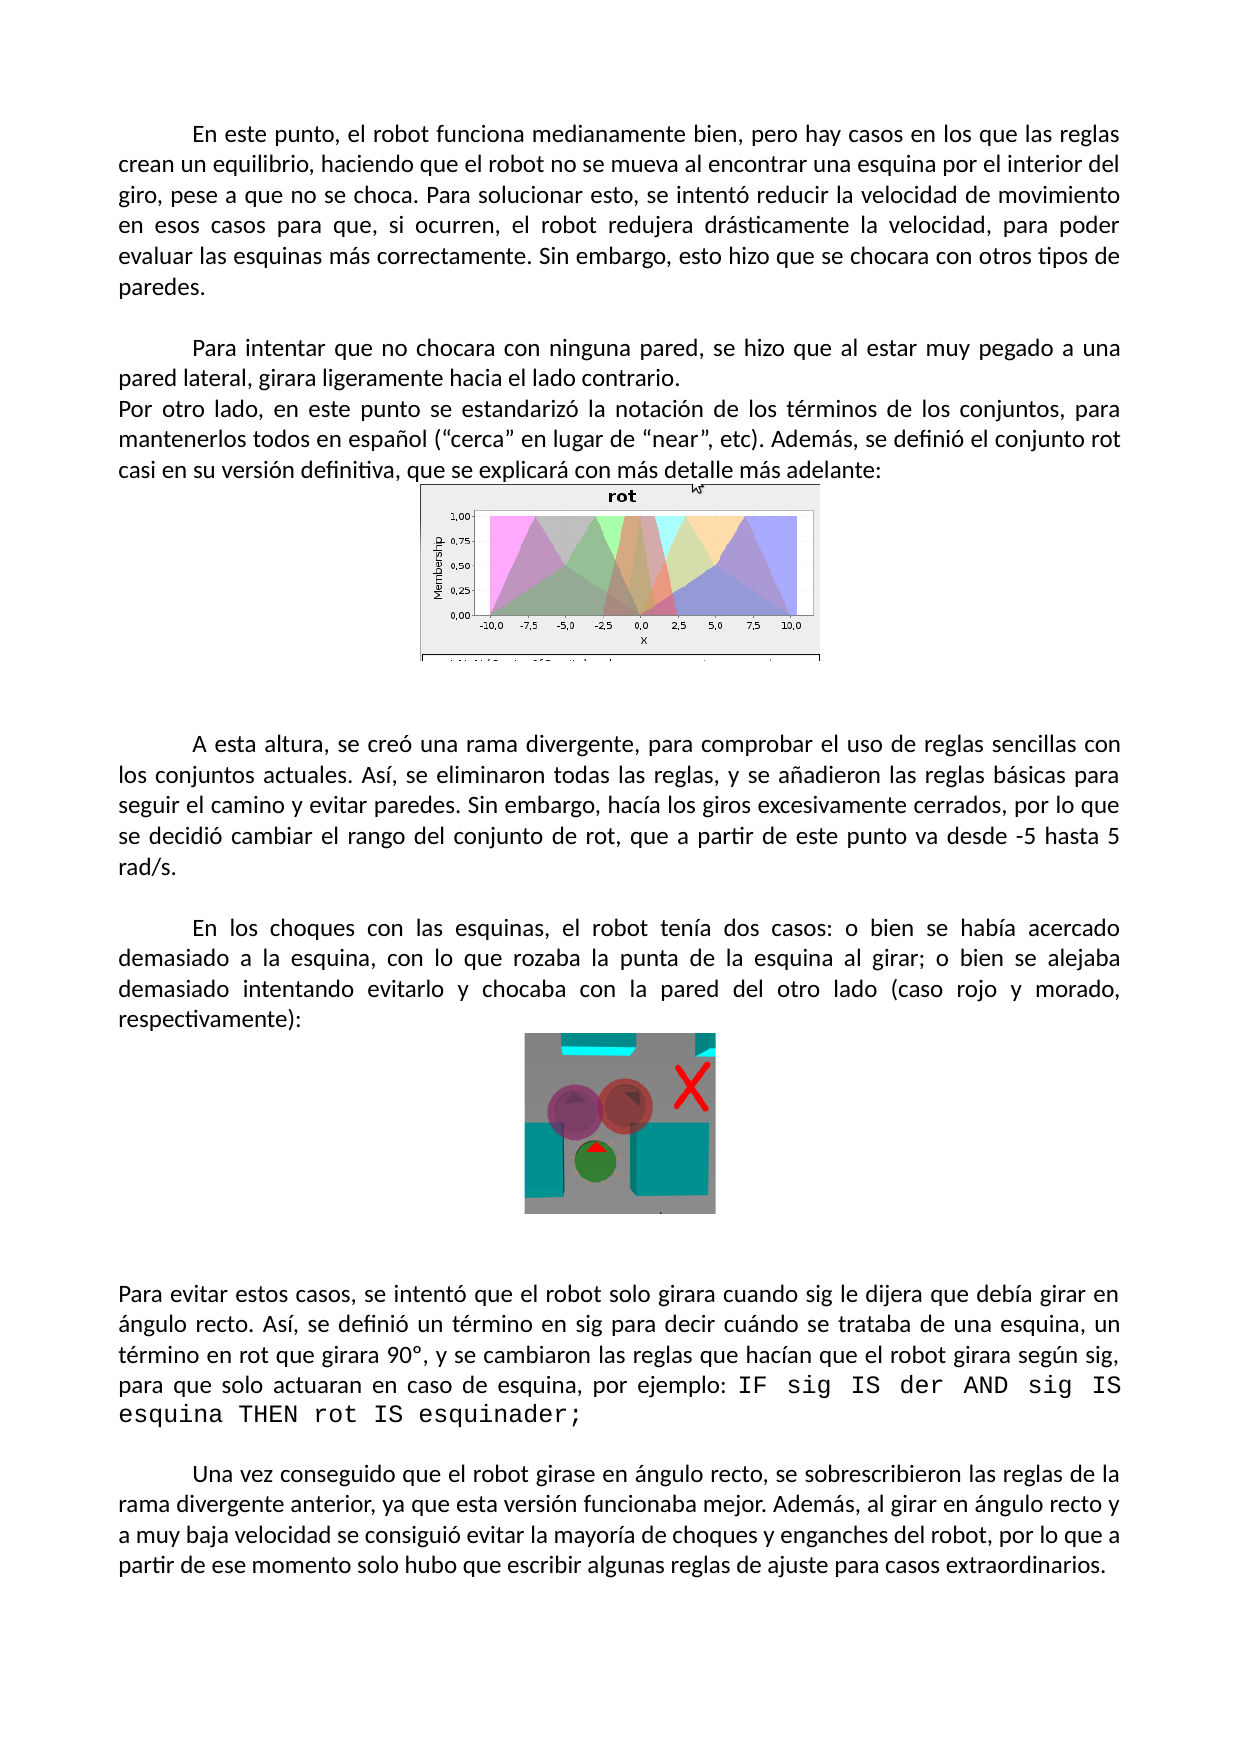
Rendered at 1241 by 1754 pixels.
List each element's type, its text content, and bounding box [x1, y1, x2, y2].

picture [420, 484, 820, 661]
text En los choques con las esquinas, el robot tenía dos casos: o bien se había acercado demasiado a la esquina, con lo que rozaba la punta de la esquina al girar; o bien se alejaba demasiado intentando evitarlo y chocaba con la pared del otro lado (caso rojo y morado, respectivamente): [118, 912, 1122, 1034]
text En este punto, el robot funciona medianamente bien, pero hay casos en los que las reglas crean un equilibrio, haciendo que el robot no se mueva al encontrar una esquina por el interior del giro, pese a que no se choca. Para solucionar esto, se intentó reducir la velocidad de movimiento en esos casos para que, si ocurren, el robot redujera drásticamente la velocidad, para poder evaluar las esquinas más correctamente. Sin embargo, esto hizo que se chocara con otros tipos de paredes. [118, 118, 1122, 301]
text A esta altura, se creó una rama divergente, para comprobar el uso de reglas sencillas con los conjuntos actuales. Así, se eliminaron todas las reglas, y se añadieron las reglas básicas para seguir el camino y evitar paredes. Sin embargo, hacía los giros excesivamente cerrados, por lo que se decidió cambiar el rango del conjunto de rot, que a partir de este punto va desde -5 hasta 5 rad/s. [118, 728, 1122, 881]
text Para evitar estos casos, se intentó que el robot solo girara cuando sig le dijera que debía girar en ángulo recto. Así, se definió un término en sig para decir cuándo se trataba de una esquina, un término en rot que girara 90º, y se cambiaron las reglas que hacían que el robot girara según sig, para que solo actuaran en caso de esquina, por ejemplo: IF sig IS der AND sig IS esquina THEN rot IS esquinader; [118, 1278, 1122, 1429]
text Por otro lado, en este punto se estandarizó la notación de los términos de los conjuntos, para mantenerlos todos en español (“cerca” en lugar de “near”, etc). Además, se definió el conjunto rot casi en su versión definitiva, que se explicará con más detalle más adelante: [118, 393, 1122, 484]
text Para intentar que no chocara con ninguna pared, se hizo que al estar muy pegado a una pared lateral, girara ligeramente hacia el lado contrario. [118, 332, 1122, 393]
text Una vez conseguido que el robot girase en ángulo recto, se sobrescribieron las reglas de la rama divergente anterior, ya que esta versión funcionaba mejor. Además, al girar en ángulo recto y a muy baja velocidad se consiguió evitar la mayoría de choques y enganches del robot, por lo que a partir de ese momento solo hubo que escribir algunas reglas de ajuste para casos extraordinarios. [118, 1458, 1122, 1580]
picture [524, 1033, 716, 1214]
